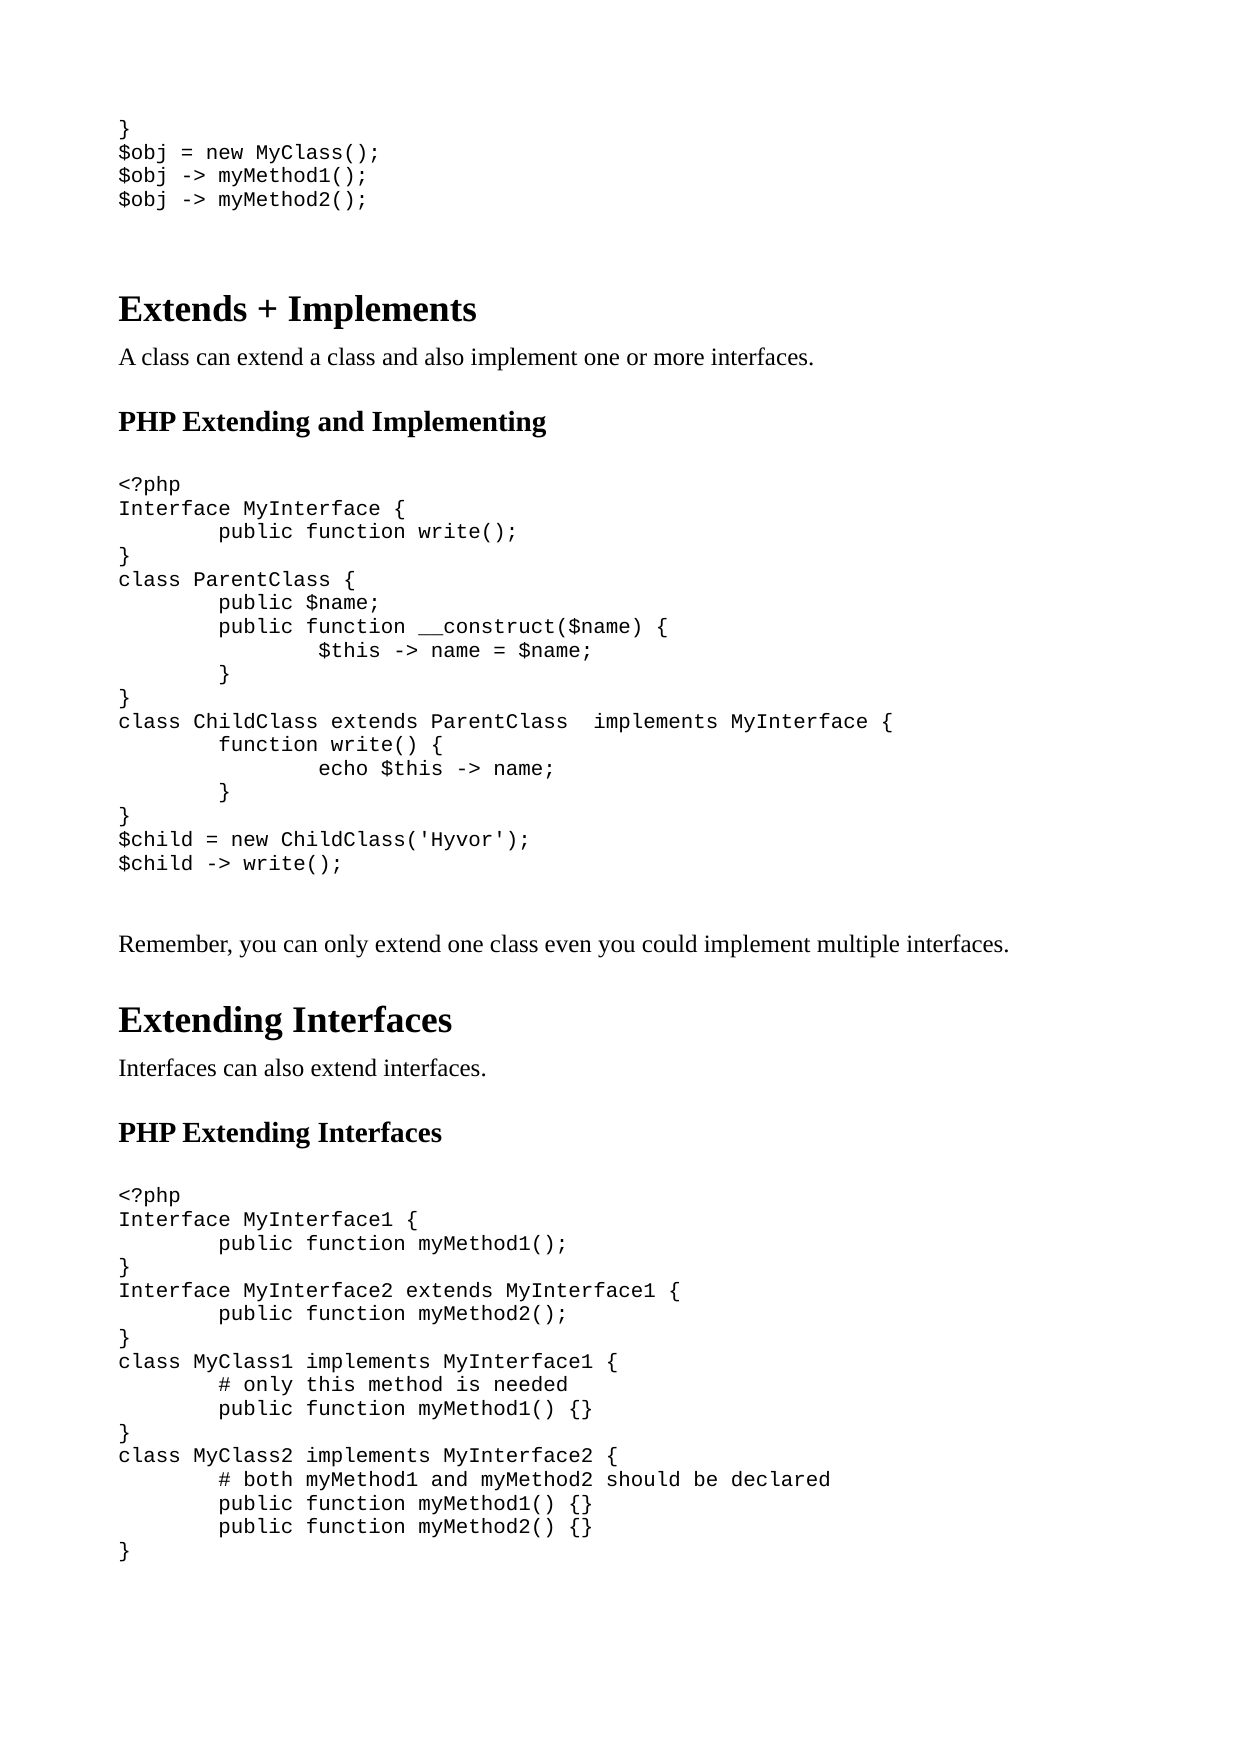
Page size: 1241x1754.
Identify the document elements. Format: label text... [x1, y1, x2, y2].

text class MyClass2 implements MyInterface2 { [118, 1445, 1122, 1469]
subtitle Extends + Implements [118, 287, 1122, 330]
text $this -> name = $name; [118, 640, 1122, 663]
text } [118, 1256, 1122, 1280]
text public function myMethod2() {} [118, 1516, 1122, 1540]
text Interface MyInterface2 extends MyInterface1 { [118, 1280, 1122, 1303]
text $child -> write(); [118, 852, 1122, 876]
text $obj -> myMethod2(); [118, 189, 1122, 213]
text $obj = new MyClass(); [118, 142, 1122, 165]
text <?php [118, 1185, 1122, 1209]
text public function write(); [118, 521, 1122, 545]
text } [118, 1327, 1122, 1351]
text public function myMethod1(); [118, 1232, 1122, 1256]
text class ChildClass extends ParentClass implements MyInterface { [118, 711, 1122, 734]
text Interface MyInterface { [118, 498, 1122, 521]
text public function myMethod1() {} [118, 1493, 1122, 1516]
text public $name; [118, 592, 1122, 616]
text } [118, 118, 1122, 142]
subtitle PHP Extending and Implementing [118, 404, 1122, 438]
text } [118, 663, 1122, 687]
text } [118, 687, 1122, 711]
text } [118, 545, 1122, 569]
text $obj -> myMethod1(); [118, 165, 1122, 189]
text Interface MyInterface1 { [118, 1209, 1122, 1232]
text <?php [118, 474, 1122, 498]
text public function myMethod2(); [118, 1303, 1122, 1327]
subtitle Extending Interfaces [118, 998, 1122, 1041]
text public function myMethod1() {} [118, 1398, 1122, 1422]
text class MyClass1 implements MyInterface1 { [118, 1351, 1122, 1374]
text echo $this -> name; [118, 758, 1122, 782]
text } [118, 1422, 1122, 1445]
text Remember, you can only extend one class even you could implement multiple interfaces. [118, 929, 1122, 958]
text # both myMethod1 and myMethod2 should be declared [118, 1469, 1122, 1493]
text } [118, 782, 1122, 805]
text $child = new ChildClass('Hyvor'); [118, 829, 1122, 852]
subtitle PHP Extending Interfaces [118, 1116, 1122, 1149]
text # only this method is needed [118, 1374, 1122, 1398]
text class ParentClass { [118, 569, 1122, 592]
text } [118, 1540, 1122, 1563]
text function write() { [118, 734, 1122, 758]
text A class can extend a class and also implement one or more interfaces. [118, 342, 1122, 371]
text Interfaces can also extend interfaces. [118, 1053, 1122, 1082]
text public function __construct($name) { [118, 616, 1122, 640]
text } [118, 805, 1122, 829]
